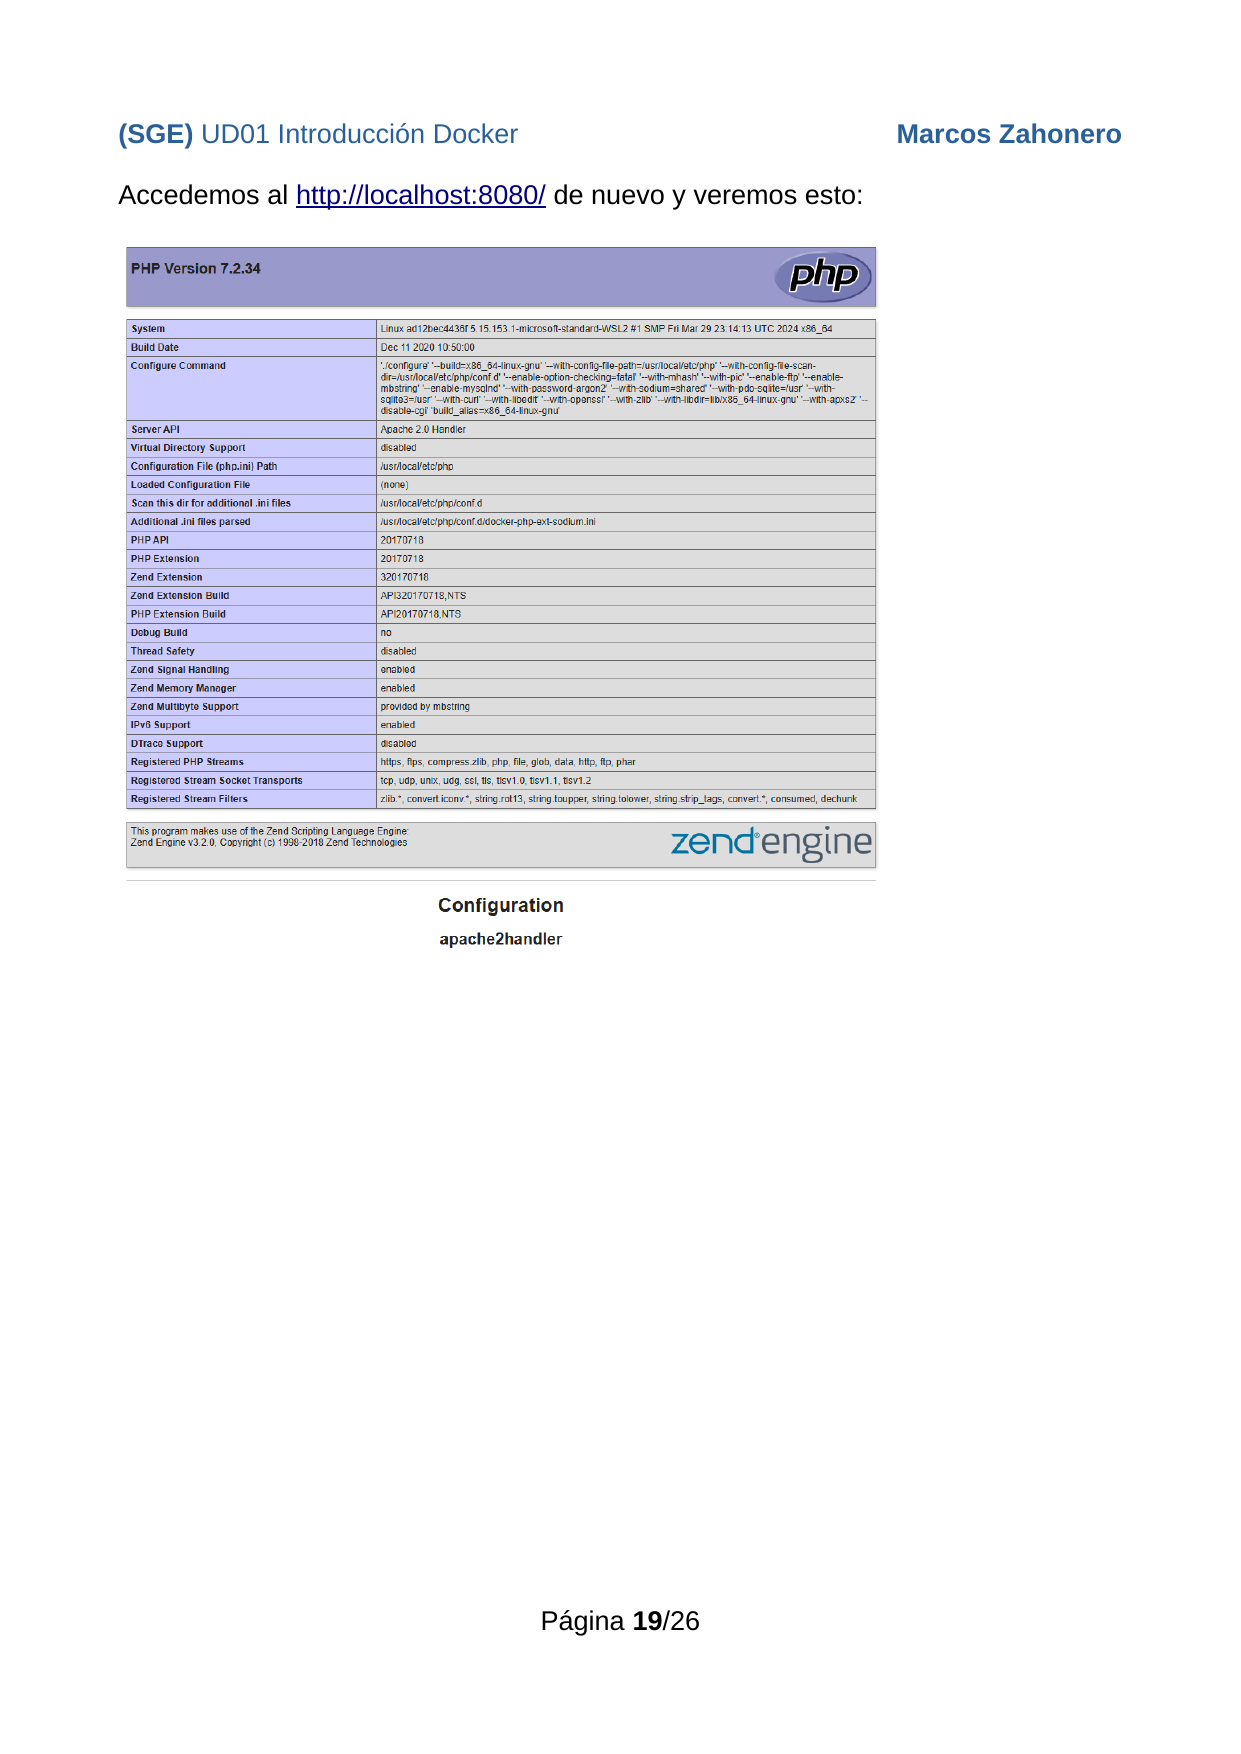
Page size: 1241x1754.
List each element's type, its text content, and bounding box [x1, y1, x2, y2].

text Accedemos al http://localhost:8080/ de nuevo y veremos esto: [118, 179, 1122, 210]
picture [118, 241, 880, 953]
